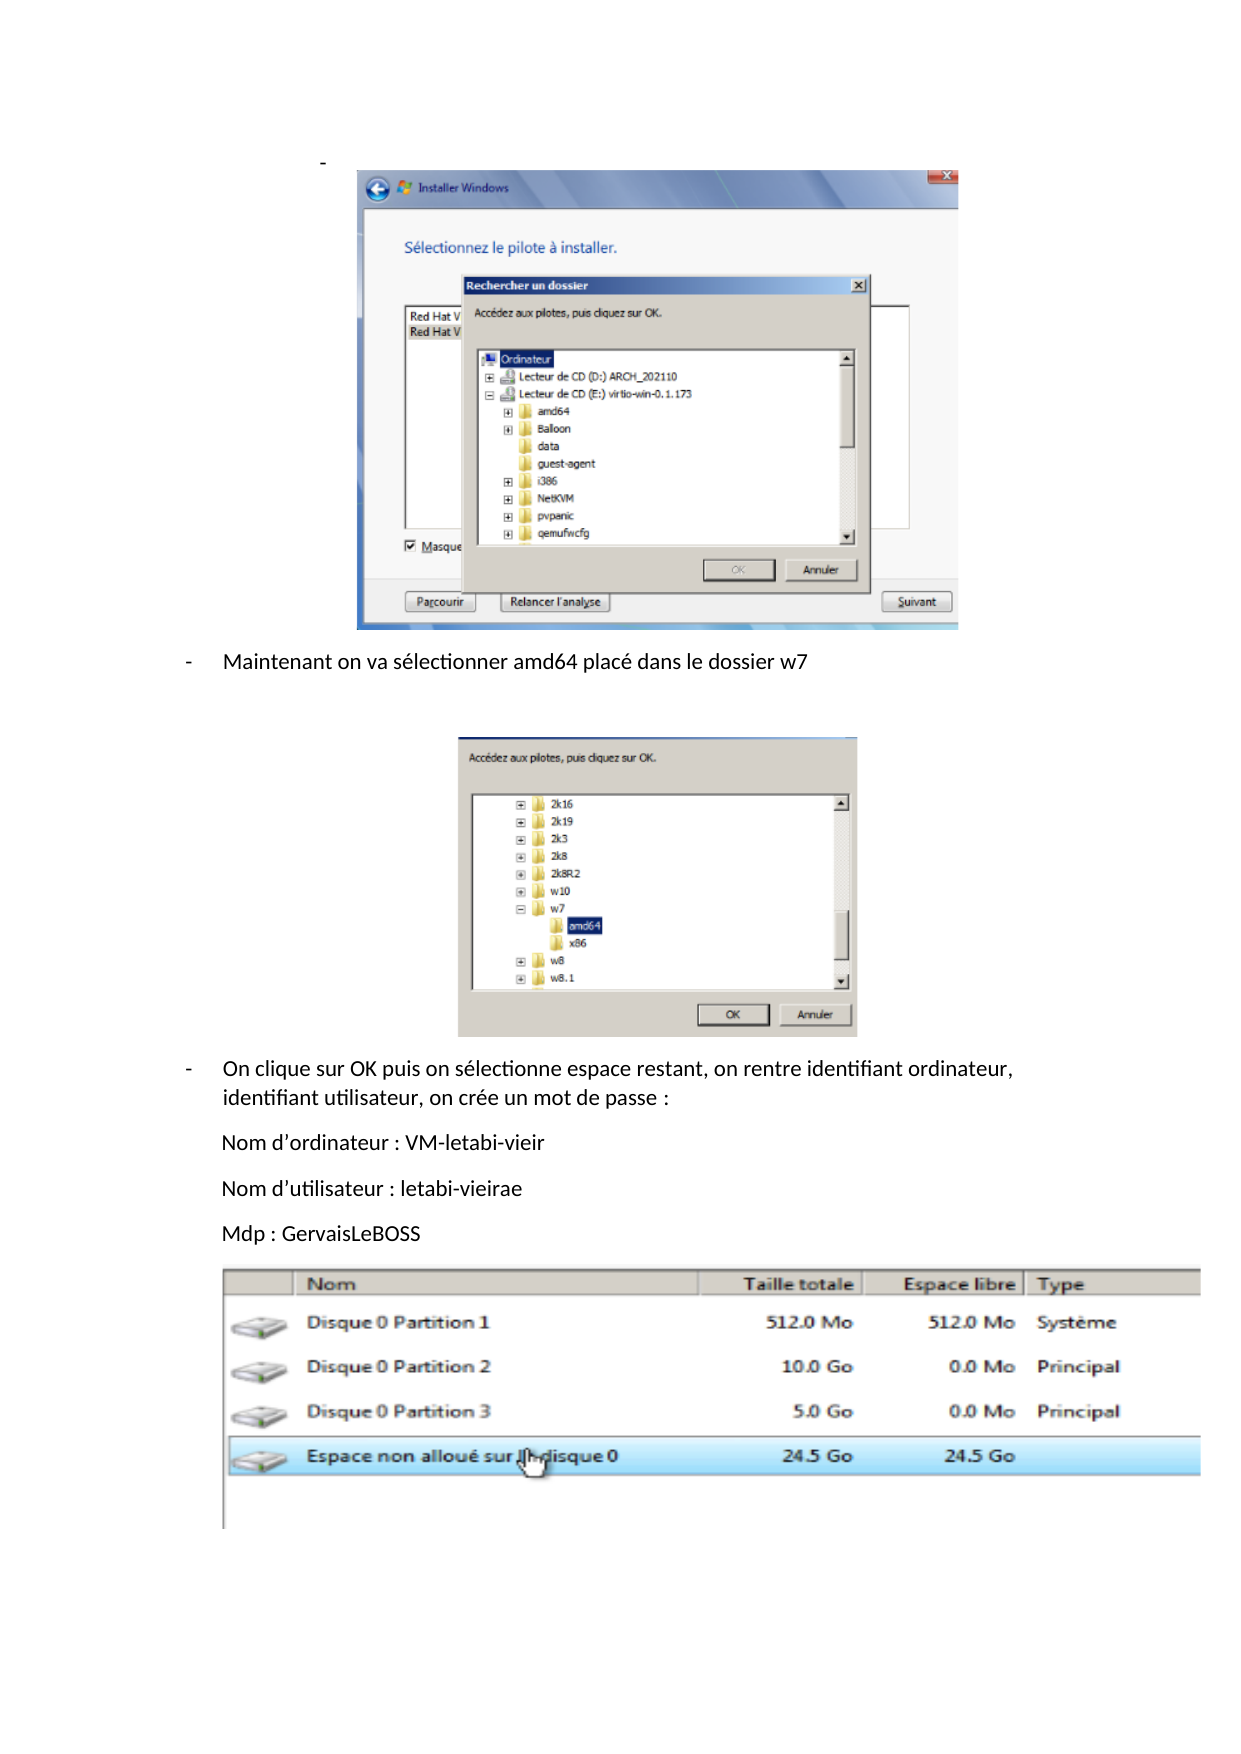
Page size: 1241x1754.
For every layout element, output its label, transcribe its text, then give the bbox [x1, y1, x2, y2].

list On clique sur OK puis on sélectionne espace restant, on rentre identifiant ordinateur, identifiant utilisateur, on crée un mot de passe : [185, 1054, 1093, 1111]
text Nom d’utilisateur : letabi-vieirae [221, 1174, 1093, 1202]
list Maintenant on va sélectionner amd64 placé dans le dossier w7 [185, 647, 1093, 675]
text Mdp : GervaisLeBOSS [148, 1219, 1093, 1247]
text Nom d’ordinateur : VM-letabi-vieir [148, 1128, 1093, 1156]
